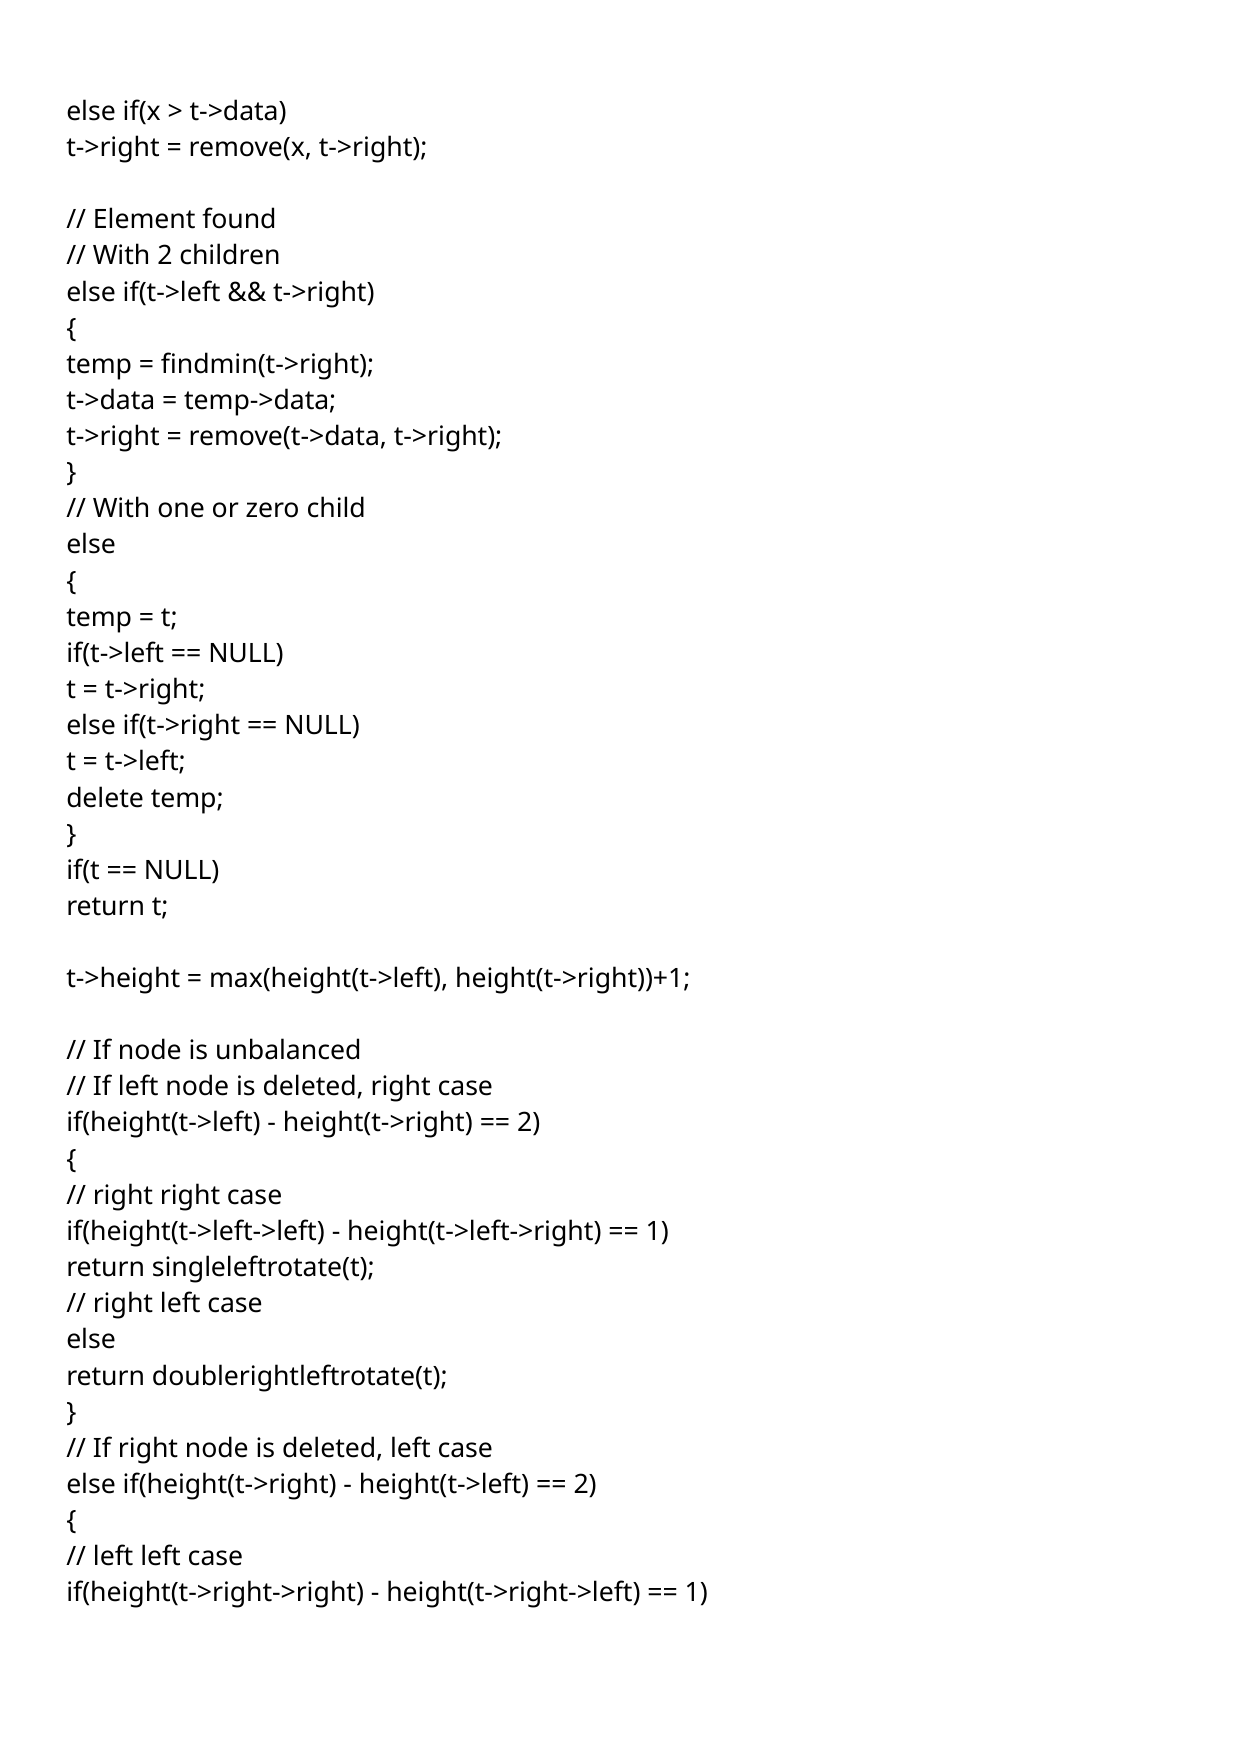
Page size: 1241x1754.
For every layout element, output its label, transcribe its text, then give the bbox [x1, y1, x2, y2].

text else if(x > t->data) [66, 92, 1122, 128]
text } [66, 1393, 1122, 1429]
text t = t->right; [66, 670, 1122, 706]
text // right left case [66, 1284, 1122, 1320]
text // If left node is deleted, right case [66, 1067, 1122, 1103]
text return singleleftrotate(t); [66, 1248, 1122, 1284]
text // left left case [66, 1537, 1122, 1573]
text if(height(t->left->left) - height(t->left->right) == 1) [66, 1212, 1122, 1248]
text } [66, 453, 1122, 489]
text // With one or zero child [66, 489, 1122, 526]
text else if(t->right == NULL) [66, 706, 1122, 742]
text return t; [66, 887, 1122, 923]
text { [66, 1501, 1122, 1537]
text if(t == NULL) [66, 851, 1122, 887]
text { [66, 562, 1122, 598]
text return doublerightleftrotate(t); [66, 1356, 1122, 1393]
text { [66, 309, 1122, 345]
text // right right case [66, 1176, 1122, 1212]
text t = t->left; [66, 742, 1122, 778]
text t->right = remove(x, t->right); [66, 128, 1122, 164]
text if(height(t->left) - height(t->right) == 2) [66, 1103, 1122, 1139]
text temp = t; [66, 598, 1122, 634]
text } [66, 815, 1122, 851]
text t->data = temp->data; [66, 381, 1122, 417]
text else if(t->left && t->right) [66, 272, 1122, 309]
text t->height = max(height(t->left), height(t->right))+1; [66, 959, 1122, 995]
text temp = findmin(t->right); [66, 345, 1122, 381]
text else [66, 1320, 1122, 1356]
text delete temp; [66, 778, 1122, 815]
text else if(height(t->right) - height(t->left) == 2) [66, 1465, 1122, 1501]
text if(height(t->right->right) - height(t->right->left) == 1) [66, 1573, 1122, 1609]
text // If right node is deleted, left case [66, 1429, 1122, 1465]
text else [66, 526, 1122, 562]
text t->right = remove(t->data, t->right); [66, 417, 1122, 453]
text // If node is unbalanced [66, 1031, 1122, 1067]
text if(t->left == NULL) [66, 634, 1122, 670]
text // With 2 children [66, 236, 1122, 272]
text { [66, 1139, 1122, 1176]
text // Element found [66, 200, 1122, 236]
